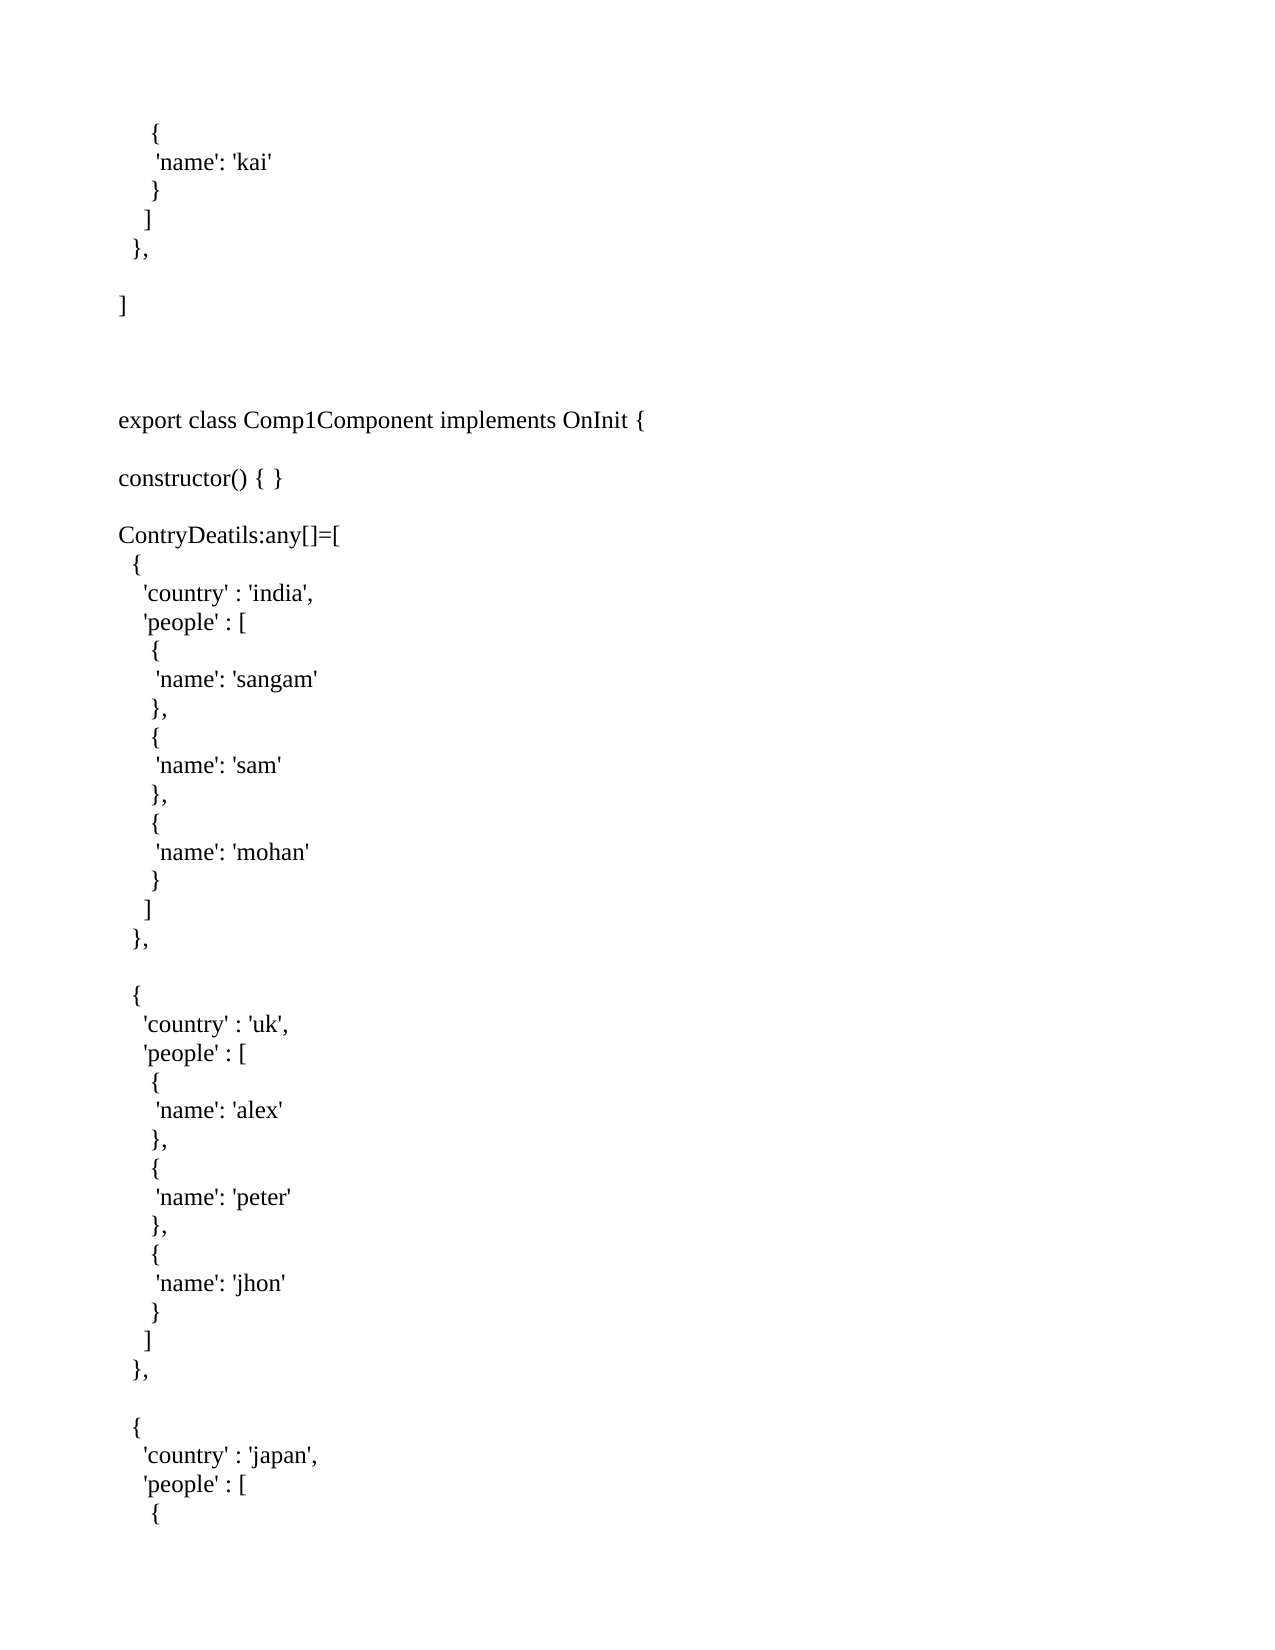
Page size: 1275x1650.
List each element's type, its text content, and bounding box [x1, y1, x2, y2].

text }, [118, 779, 1157, 808]
text { [118, 808, 1157, 837]
text { [118, 1239, 1157, 1268]
text { [118, 1498, 1157, 1527]
text 'country' : 'japan', [118, 1441, 1157, 1469]
text ContryDeatils:any[]=[ [118, 521, 1157, 549]
text 'name': 'kai' [118, 147, 1157, 176]
text 'name': 'jhon' [118, 1268, 1157, 1297]
text ] [118, 204, 1157, 233]
text }, [118, 693, 1157, 722]
text } [118, 866, 1157, 894]
text { [118, 1067, 1157, 1096]
text { [118, 636, 1157, 664]
text 'name': 'peter' [118, 1182, 1157, 1211]
text { [118, 981, 1157, 1009]
text { [118, 1153, 1157, 1182]
text 'name': 'mohan' [118, 837, 1157, 866]
text { [118, 1412, 1157, 1441]
text ] [118, 1326, 1157, 1354]
text }, [118, 1124, 1157, 1153]
text { [118, 118, 1157, 147]
text 'people' : [ [118, 1038, 1157, 1067]
text { [118, 722, 1157, 751]
text 'name': 'sam' [118, 751, 1157, 779]
text } [118, 1297, 1157, 1326]
text { [118, 549, 1157, 578]
text } [118, 176, 1157, 204]
text ] [118, 291, 1157, 319]
text 'name': 'sangam' [118, 664, 1157, 693]
text export class Comp1Component implements OnInit { [118, 406, 1157, 434]
text 'people' : [ [118, 1469, 1157, 1498]
text }, [118, 1211, 1157, 1239]
text }, [118, 233, 1157, 262]
text 'name': 'alex' [118, 1096, 1157, 1124]
text }, [118, 1354, 1157, 1383]
text ] [118, 894, 1157, 923]
text 'country' : 'uk', [118, 1009, 1157, 1038]
text constructor() { } [118, 463, 1157, 492]
text 'country' : 'india', [118, 578, 1157, 607]
text 'people' : [ [118, 607, 1157, 636]
text }, [118, 923, 1157, 952]
